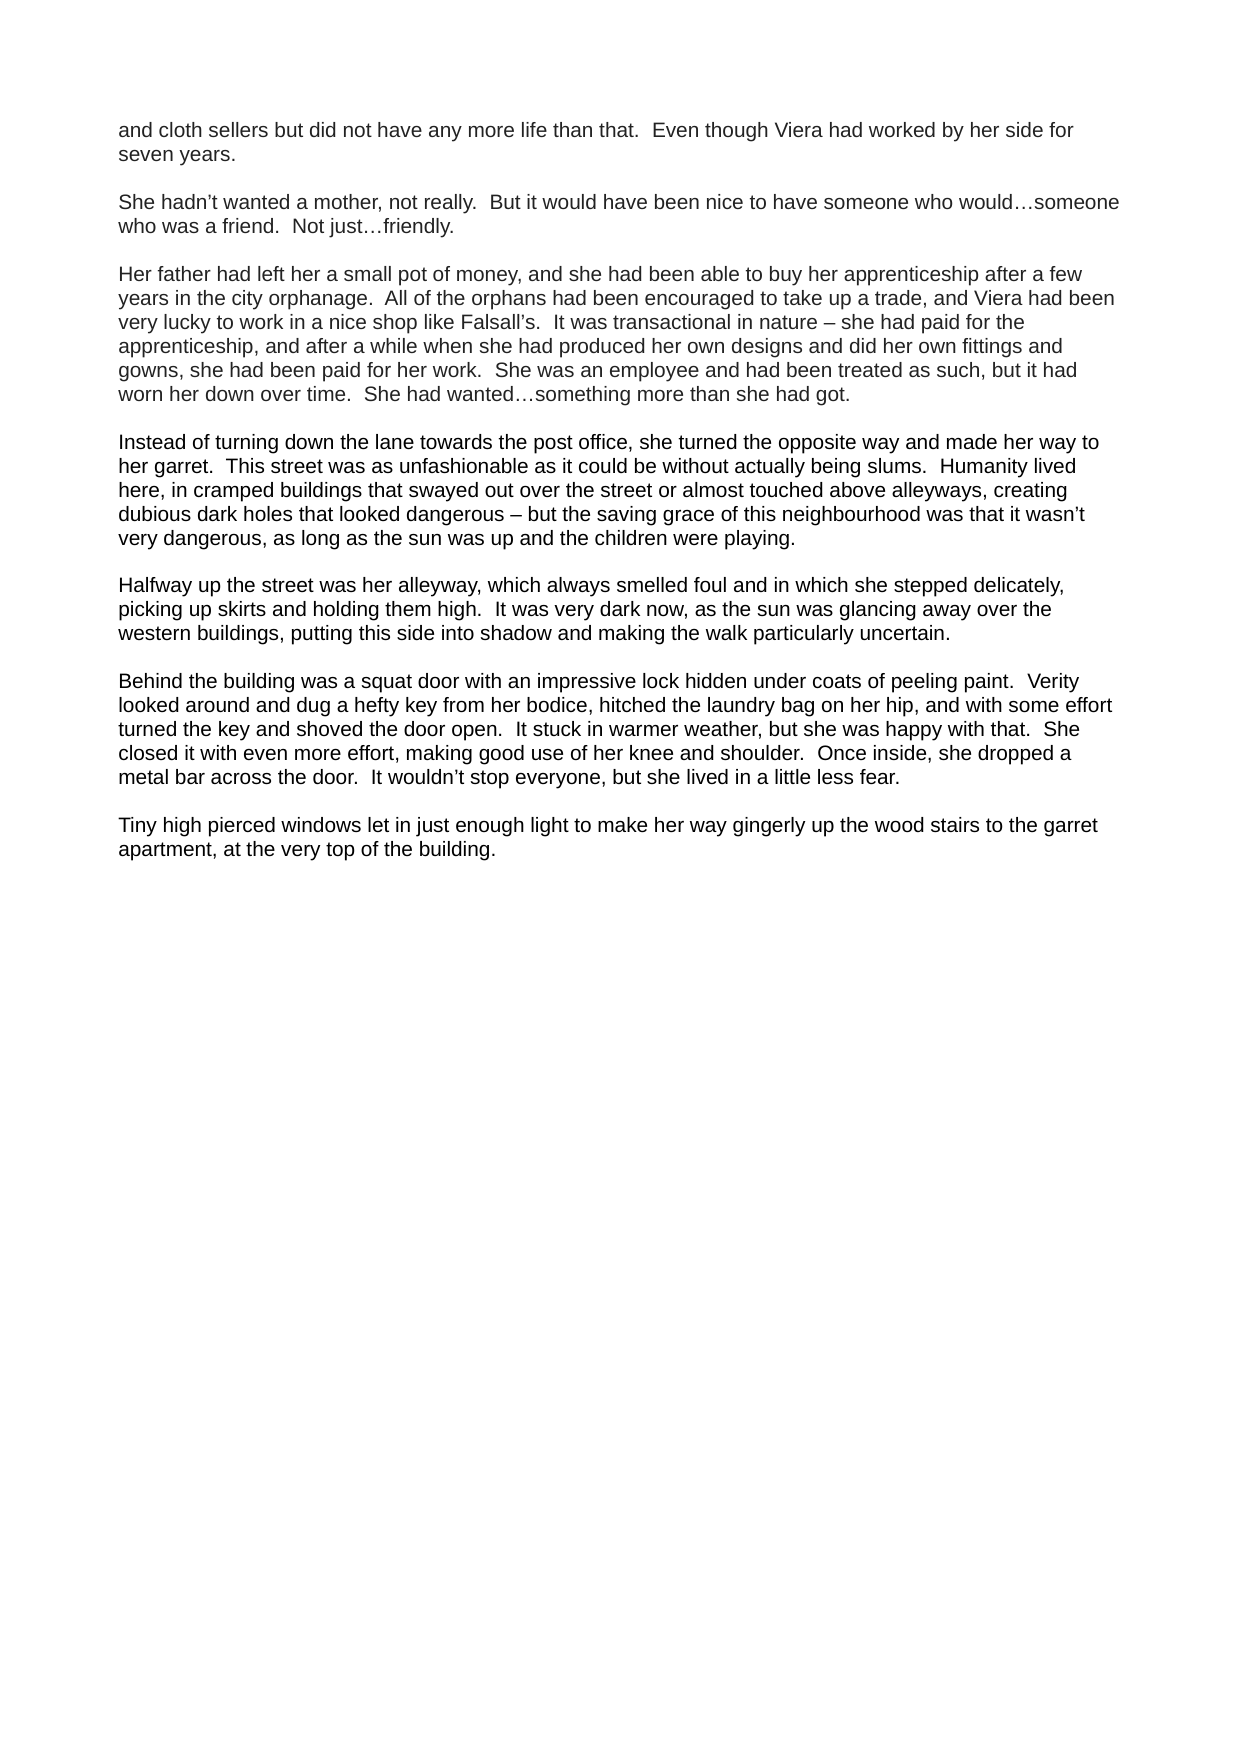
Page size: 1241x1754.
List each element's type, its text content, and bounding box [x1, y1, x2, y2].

text and cloth sellers but did not have any more life than that. Even though Viera had worked by her side for seven years. [118, 118, 1122, 166]
text She hadn’t wanted a mother, not really. But it would have been nice to have someone who would…someone who was a friend. Not just…friendly. [118, 190, 1122, 238]
text Tiny high pierced windows let in just enough light to make her way gingerly up the wood stairs to the garret apartment, at the very top of the building. [118, 813, 1122, 861]
text Instead of turning down the lane towards the post office, she turned the opposite way and made her way to her garret. This street was as unfashionable as it could be without actually being slums. Humanity lived here, in cramped buildings that swayed out over the street or almost touched above alleyways, creating dubious dark holes that looked dangerous – but the saving grace of this neighbourhood was that it wasn’t very dangerous, as long as the sun was up and the children were playing. [118, 429, 1122, 549]
text Behind the building was a squat door with an impressive lock hidden under coats of peeling paint. Verity looked around and dug a hefty key from her bodice, hitched the laundry bag on her hip, and with some effort turned the key and shoved the door open. It stuck in warmer weather, but she was happy with that. She closed it with even more effort, making good use of her knee and shoulder. Once inside, she dropped a metal bar across the door. It wouldn’t stop everyone, but she lived in a little less fear. [118, 669, 1122, 789]
text Halfway up the street was her alleyway, which always smelled foul and in which she stepped delicately, picking up skirts and holding them high. It was very dark now, as the sun was glancing away over the western buildings, putting this side into shadow and making the walk particularly uncertain. [118, 573, 1122, 645]
text Her father had left her a small pot of money, and she had been able to buy her apprenticeship after a few years in the city orphanage. All of the orphans had been encouraged to take up a trade, and Viera had been very lucky to work in a nice shop like Falsall’s. It was transactional in nature – she had paid for the apprenticeship, and after a while when she had produced her own designs and did her own fittings and gowns, she had been paid for her work. She was an employee and had been treated as such, but it had worn her down over time. She had wanted…something more than she had got. [118, 262, 1122, 406]
